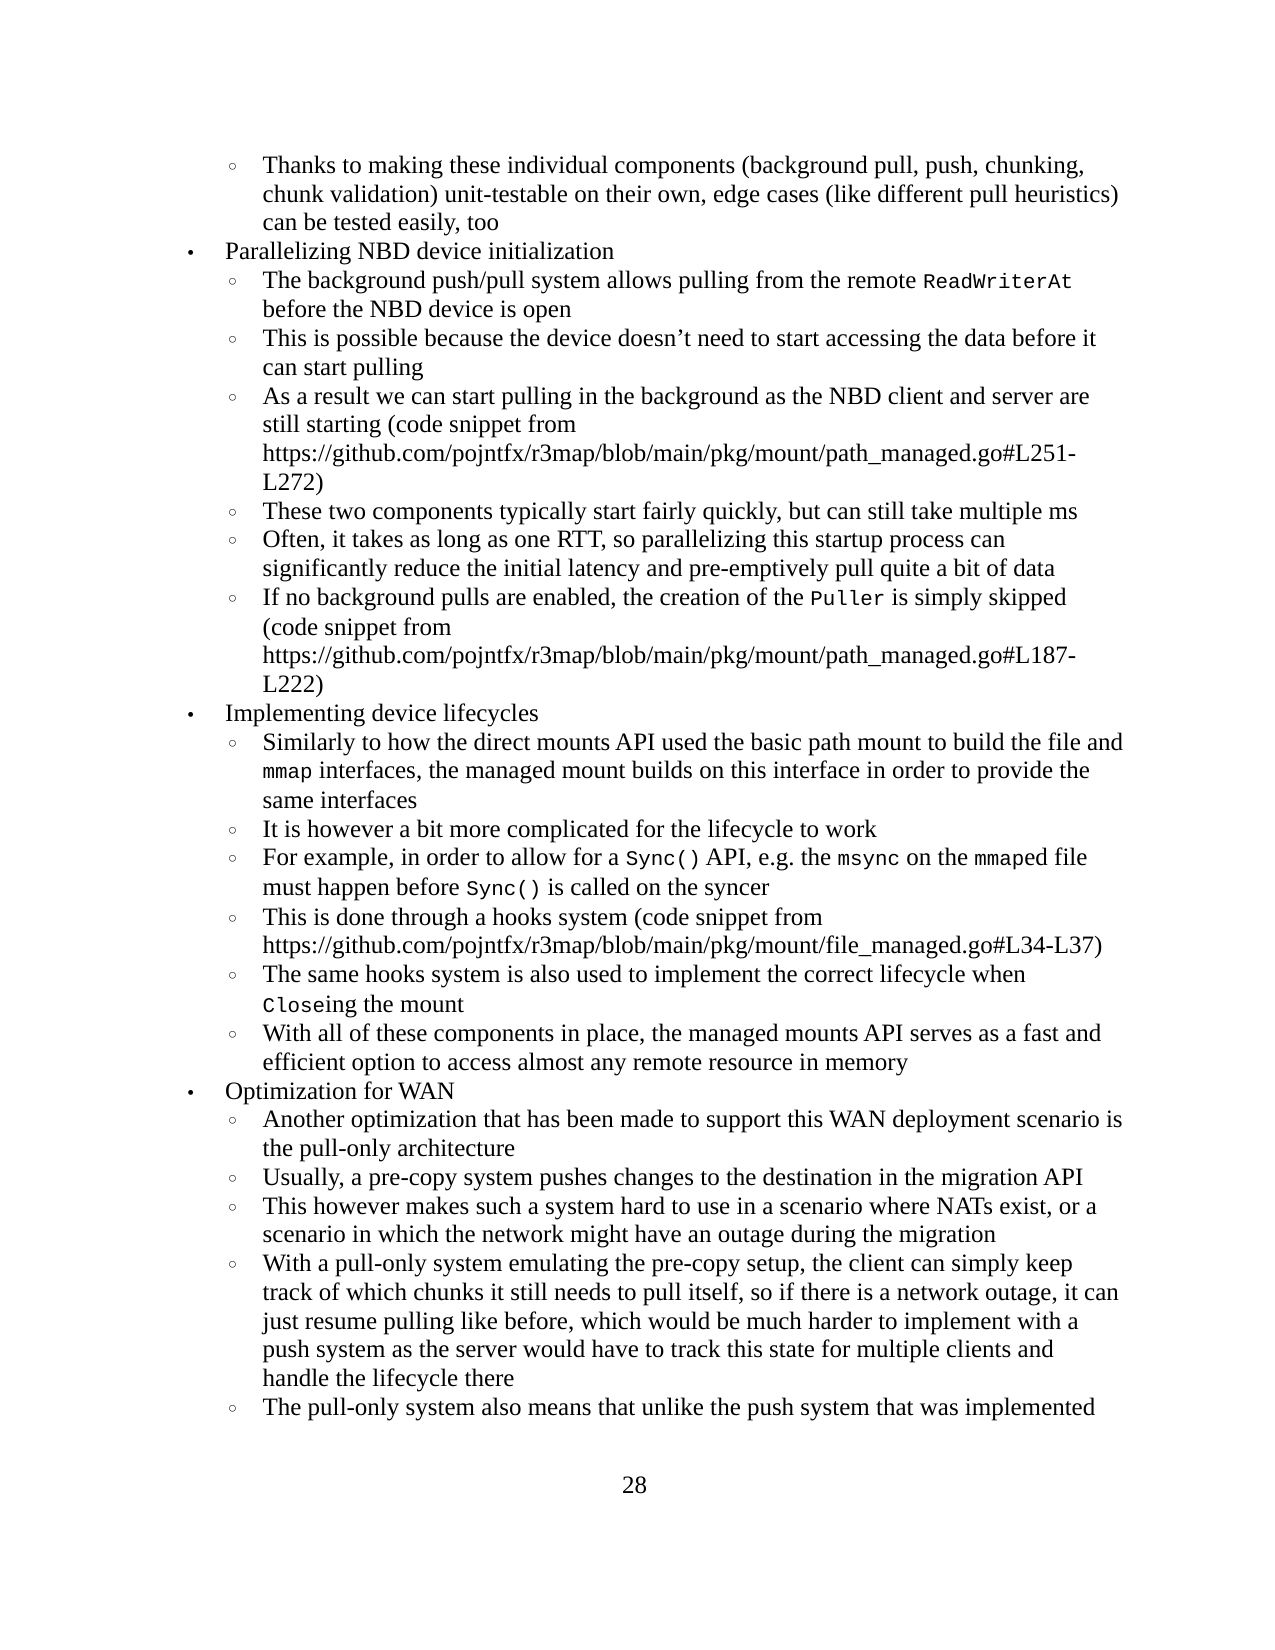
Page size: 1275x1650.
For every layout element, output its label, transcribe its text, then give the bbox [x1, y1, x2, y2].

list Similarly to how the direct mounts API used the basic path mount to build the file and mmap interfaces, the managed mount builds on this interface in order to provide the same interfaces [225, 727, 1125, 814]
list This is done through a hooks system (code snippet from https://github.com/pojntfx/r3map/blob/main/pkg/mount/file_managed.go#L34-L37) [225, 902, 1125, 959]
list This however makes such a system hard to use in a scenario where NATs exist, or a scenario in which the network might have an outage during the migration [225, 1191, 1125, 1248]
list With a pull-only system emulating the pre-copy setup, the client can simply keep track of which chunks it still needs to pull itself, so if there is a network outage, it can just resume pulling like before, which would be much harder to implement with a push system as the server would have to track this state for multiple clients and handle the lifecycle there [225, 1248, 1125, 1392]
list The background push/pull system allows pulling from the remote ReadWriterAt before the NBD device is open [225, 265, 1125, 323]
list Usually, a pre-copy system pushes changes to the destination in the migration API [225, 1162, 1125, 1191]
list The same hooks system is also used to implement the correct lifecycle when Closeing the mount [225, 959, 1125, 1018]
list This is possible because the device doesn’t need to start accessing the data before it can start pulling [225, 323, 1125, 381]
list These two components typically start fairly quickly, but can still take multiple ms [225, 496, 1125, 524]
list If no background pulls are enabled, the creation of the Puller is simply skipped (code snippet from https://github.com/pojntfx/r3map/blob/main/pkg/mount/path_managed.go#L187-L222) [225, 582, 1125, 698]
list It is however a bit more complicated for the lifecycle to work [225, 814, 1125, 842]
list Thanks to making these individual components (background pull, push, chunking, chunk validation) unit-testable on their own, edge cases (like different pull heuristics) can be tested easily, too [225, 150, 1125, 236]
list Often, it takes as long as one RTT, so parallelizing this startup process can significantly reduce the initial latency and pre-emptively pull quite a bit of data [225, 524, 1125, 582]
list Parallelizing NBD device initialization [187, 236, 1125, 265]
list Another optimization that has been made to support this WAN deployment scenario is the pull-only architecture [225, 1104, 1125, 1162]
list The pull-only system also means that unlike the push system that was implemented [225, 1392, 1125, 1421]
list For example, in order to allow for a Sync() API, e.g. the msync on the mmaped file must happen before Sync() is called on the syncer [225, 842, 1125, 902]
list Optimization for WAN [187, 1076, 1125, 1104]
list Implementing device lifecycles [187, 698, 1125, 727]
list As a result we can start pulling in the background as the NBD client and server are still starting (code snippet from https://github.com/pojntfx/r3map/blob/main/pkg/mount/path_managed.go#L251-L272) [225, 381, 1125, 496]
list With all of these components in place, the managed mounts API serves as a fast and efficient option to access almost any remote resource in memory [225, 1018, 1125, 1076]
